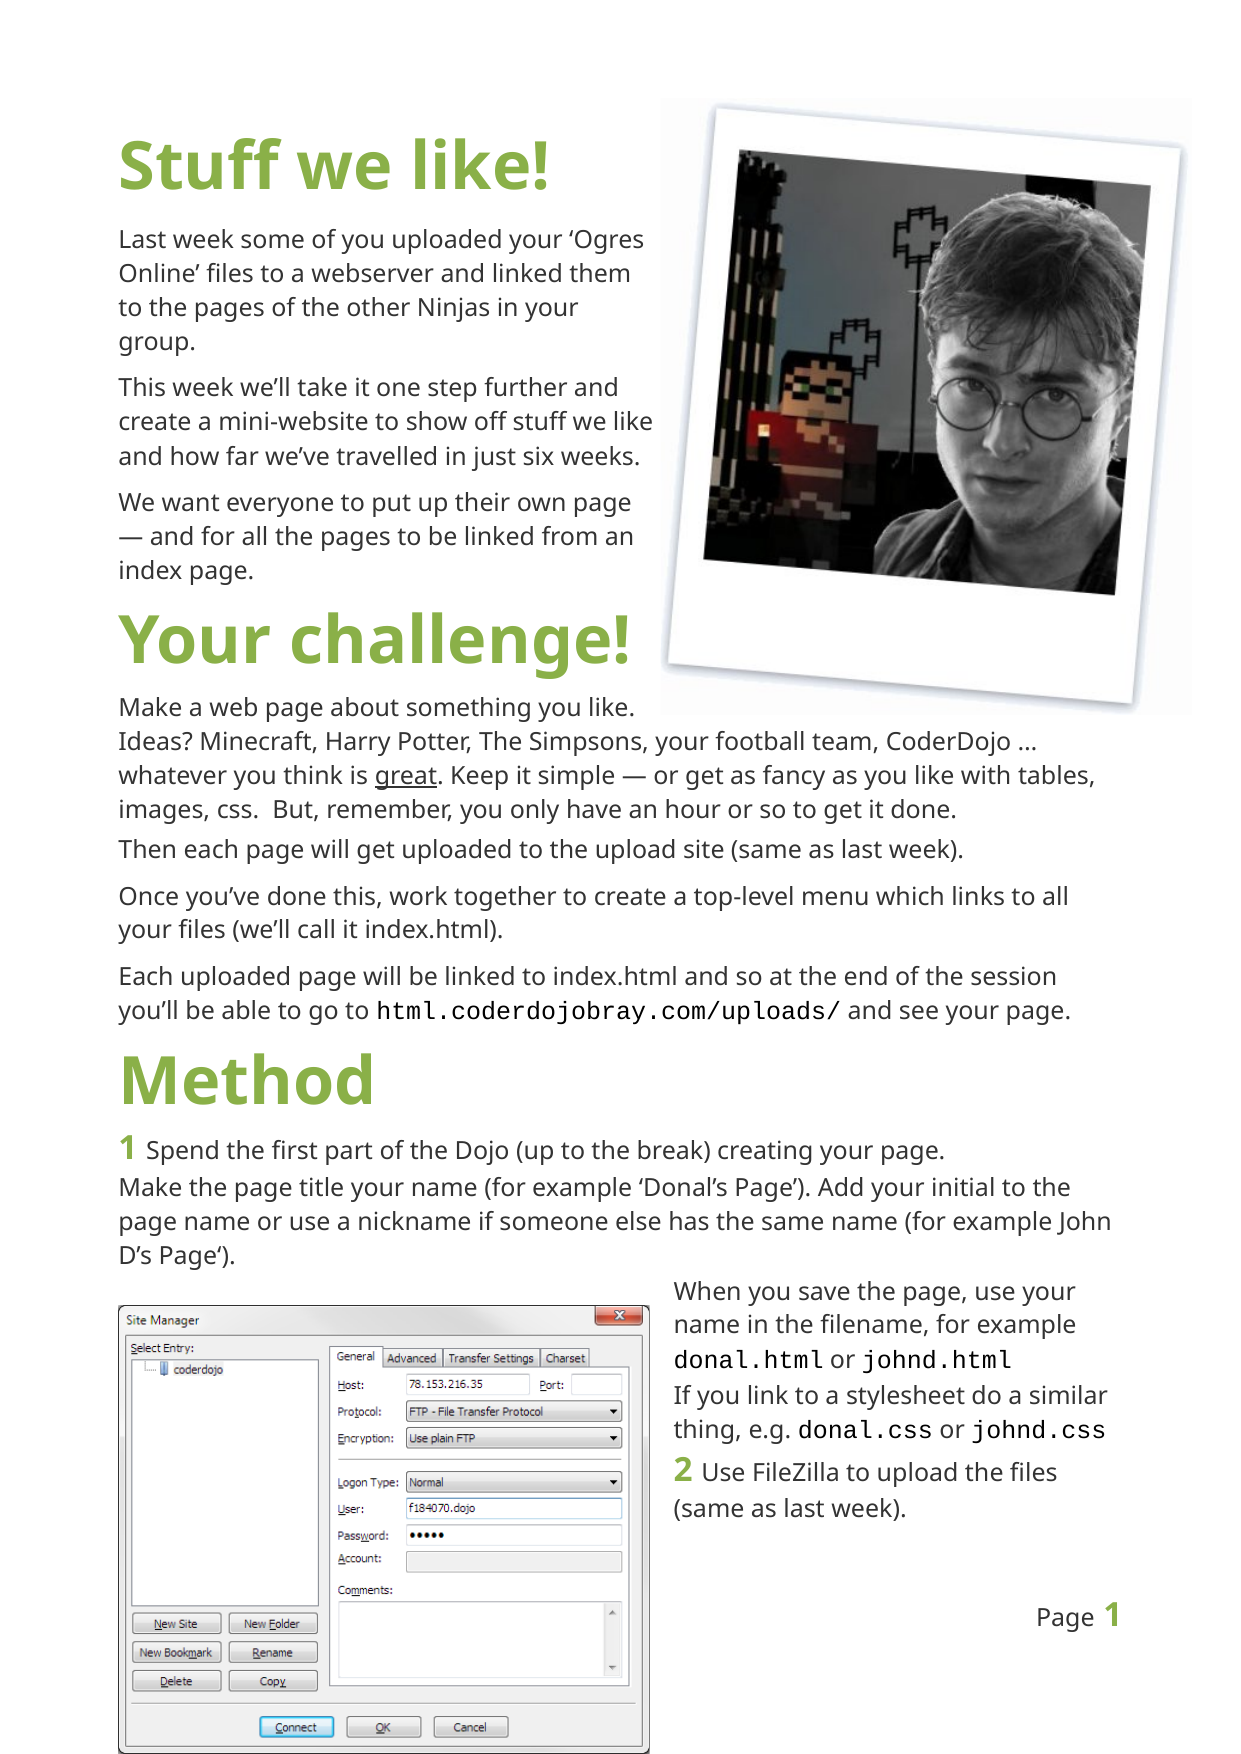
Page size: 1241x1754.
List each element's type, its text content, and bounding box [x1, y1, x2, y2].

text Last week some of you uploaded your ‘Ogres Online’ files to a webserver and linked them to the pages of the other Ninjas in your group. [118, 221, 660, 358]
text When you save the page, use your name in the filename, for example donal.html or johnd.html [118, 1273, 1122, 1376]
picture [660, 98, 1193, 715]
subtitle Stuff we like! [118, 118, 660, 209]
subtitle Method [118, 1033, 1122, 1124]
text Make the page title your name (for example ‘Donal’s Page’). Add your initial to the page name or use a nickname if someone else has the same name (for example John D’s Page‘). [118, 1169, 1122, 1271]
picture [118, 1305, 650, 1754]
text 1 Spend the first part of the Dojo (up to the break) creating your page. [118, 1124, 1122, 1169]
text We want everyone to put up their own page — and for all the pages to be linked from an index page. [118, 484, 660, 587]
text This week we’ll take it one step further and create a mini-website to show off stuff we like and how far we’ve travelled in just six weeks. [118, 370, 660, 472]
text Then each page will get uploaded to the upload site (same as last week). [118, 832, 1122, 866]
text If you link to a stylesheet do a similar thing, e.g. donal.css or johnd.css [650, 1377, 1181, 1446]
text 2 Use FileZilla to upload the files (same as last week). [650, 1446, 1122, 1525]
text Each uploaded page will be linked to index.html and so at the end of the session you’ll be able to go to html.coderdojobray.com/uploads/ and see your page. [118, 959, 1122, 1027]
text Make a web page about something you like. Ideas? Minecraft, Harry Potter, The Simpsons, your football team, CoderDojo … whatever you think is great. Keep it simple — or get as fancy as you like with tables, images, css. But, remember, you only have an hour or so to get it done. [118, 689, 1122, 826]
subtitle Your challenge! [118, 593, 660, 683]
text Once you’ve done this, work together to create a top-level menu which links to all your files (we’ll call it index.html). [118, 878, 1122, 946]
